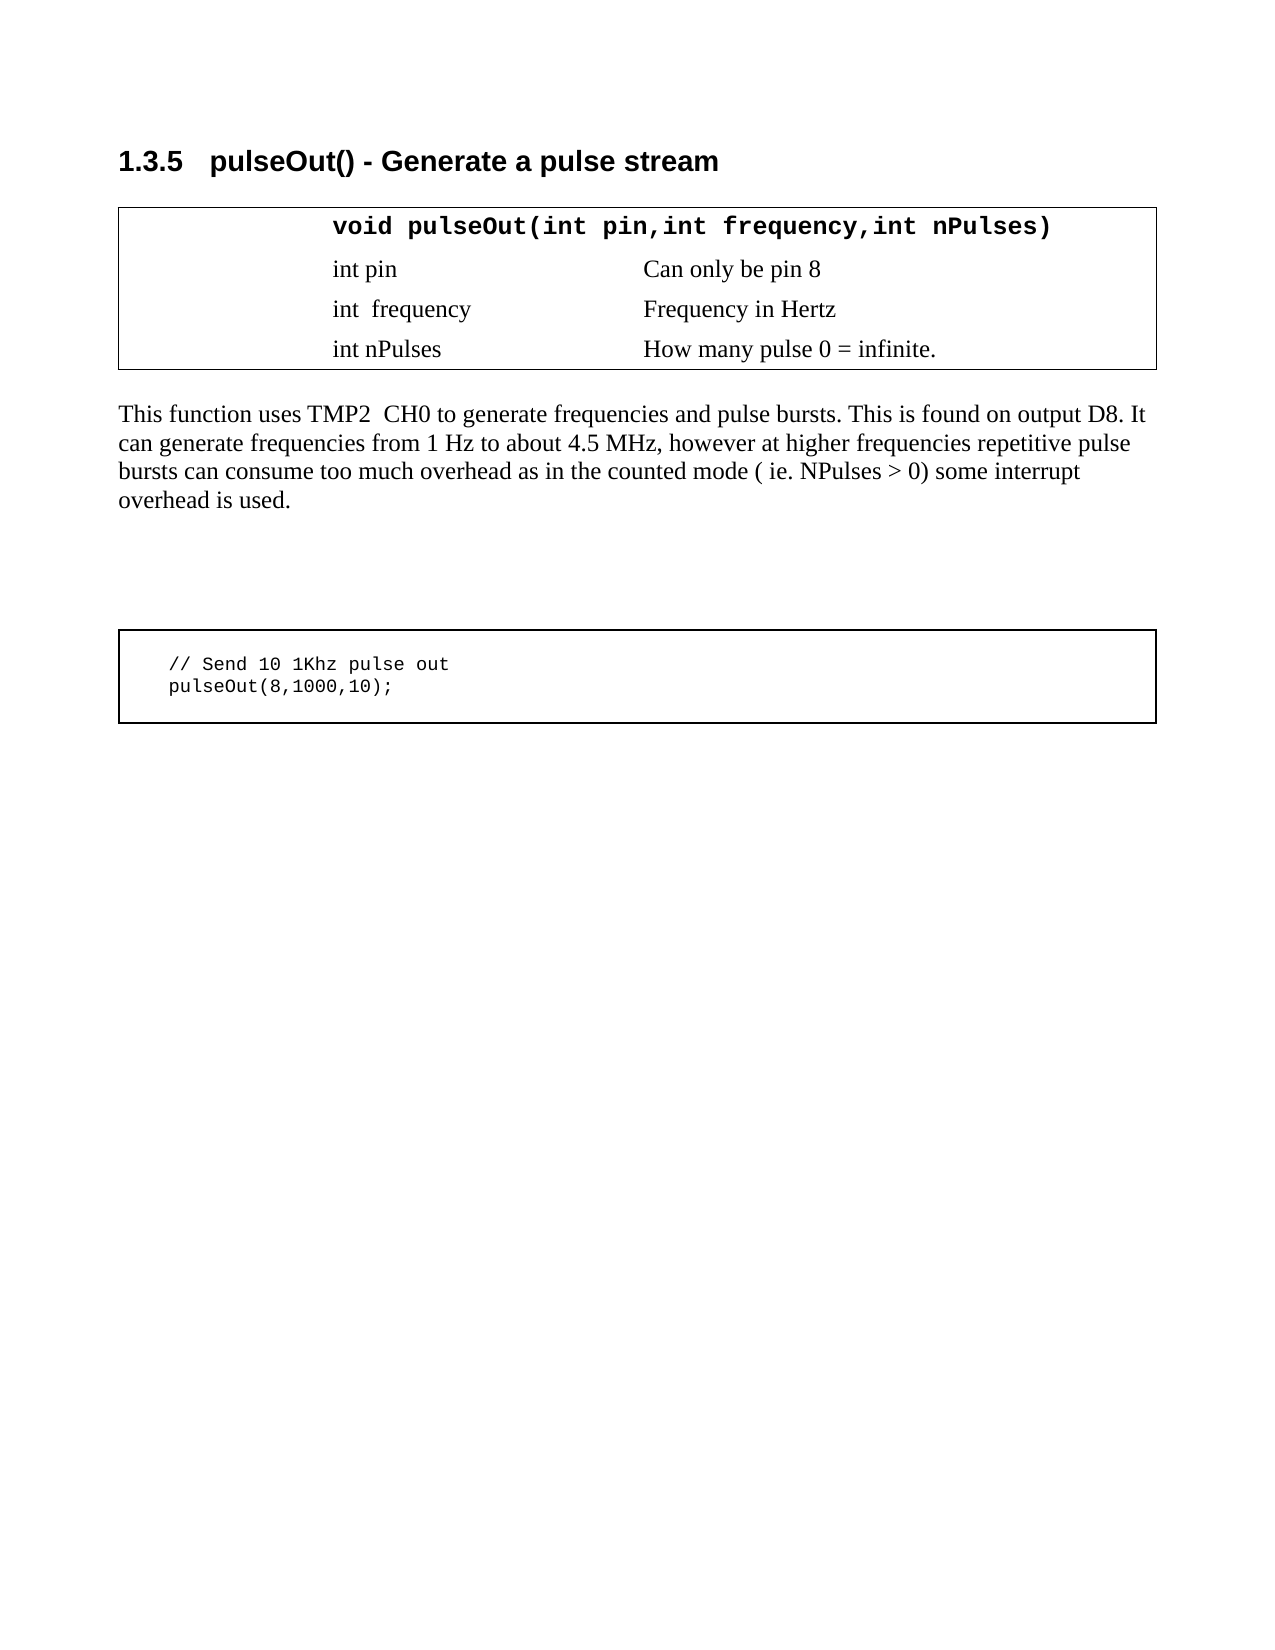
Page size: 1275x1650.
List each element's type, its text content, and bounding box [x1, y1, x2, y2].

table_cell int pin [327, 249, 637, 289]
table_cell How many pulse 0 = infinite. [637, 329, 1028, 369]
table_header void pulseOut(int pin,int frequency,int nPulses) [327, 208, 1156, 248]
table_cell [1028, 249, 1156, 289]
table_cell Can only be pin 8 [637, 249, 1028, 289]
table_cell [119, 329, 327, 369]
table_cell [119, 249, 327, 289]
table_cell int frequency [327, 289, 637, 329]
text // Send 10 1Khz pulse out [120, 650, 1155, 671]
table_cell Frequency in Hertz [637, 289, 1028, 329]
table_header [119, 208, 327, 248]
text pulseOut(8,1000,10); [120, 671, 1155, 698]
table_cell [1028, 289, 1156, 329]
table_cell [119, 289, 327, 329]
table_cell int nPulses [327, 329, 637, 369]
table_cell [1028, 329, 1156, 369]
subtitle pulseOut() - Generate a pulse stream [118, 144, 1157, 177]
text This function uses TMP2 CH0 to generate frequencies and pulse bursts. This is found on output D8. It can generate frequencies from 1 Hz to about 4.5 MHz, however at higher frequencies repetitive pulse bursts can consume too much overhead as in the counted mode ( ie. NPulses > 0) some interrupt overhead is used. [118, 399, 1157, 514]
